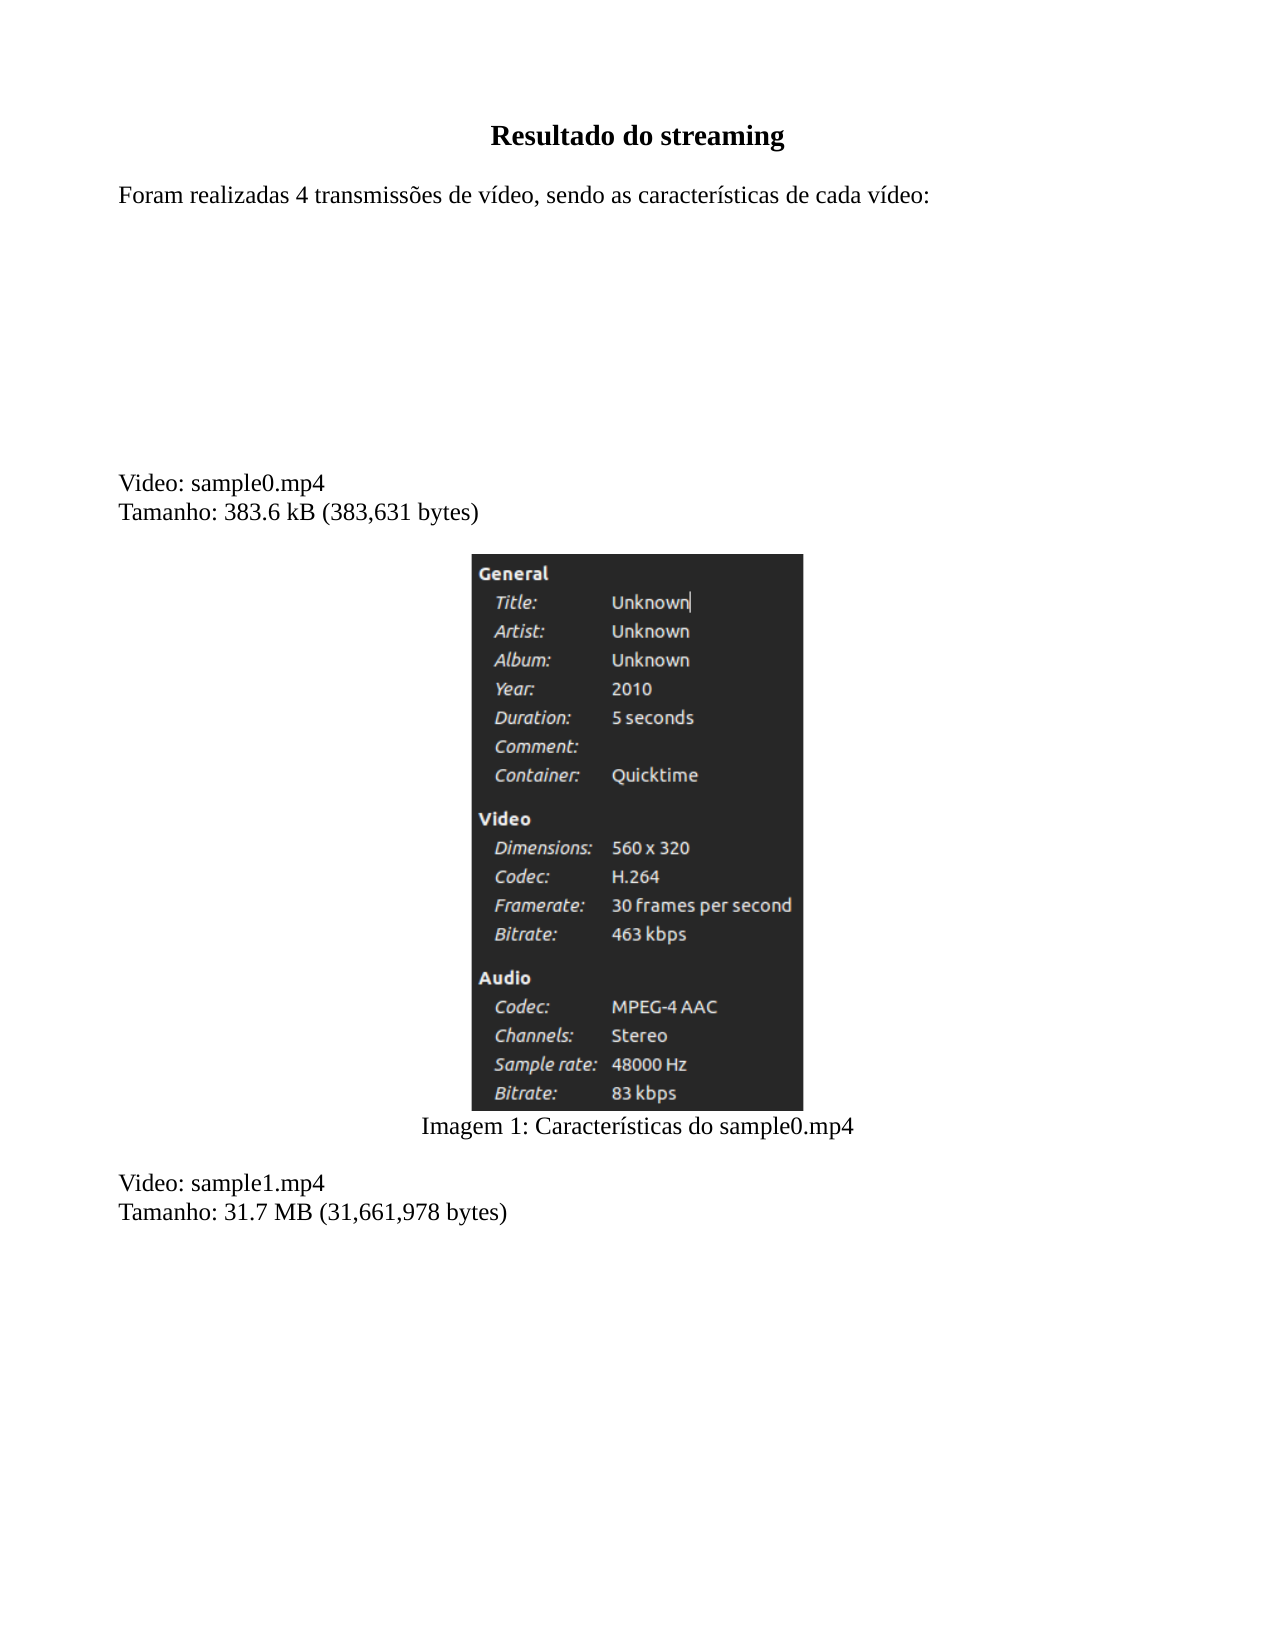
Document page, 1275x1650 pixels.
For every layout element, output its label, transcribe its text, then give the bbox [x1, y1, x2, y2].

text Tamanho: 383.6 kB (383,631 bytes) [118, 497, 1157, 525]
text Foram realizadas 4 transmissões de vídeo, sendo as características de cada vídeo: [118, 180, 1157, 209]
text Video: sample0.mp4 [118, 468, 1157, 497]
picture [471, 554, 804, 1111]
text Imagem 1: Características do sample0.mp4 [118, 554, 1157, 1140]
text Resultado do streaming [118, 118, 1157, 152]
text Video: sample1.mp4 [118, 1168, 1157, 1197]
text Tamanho: 31.7 MB (31,661,978 bytes) [118, 1197, 1157, 1226]
